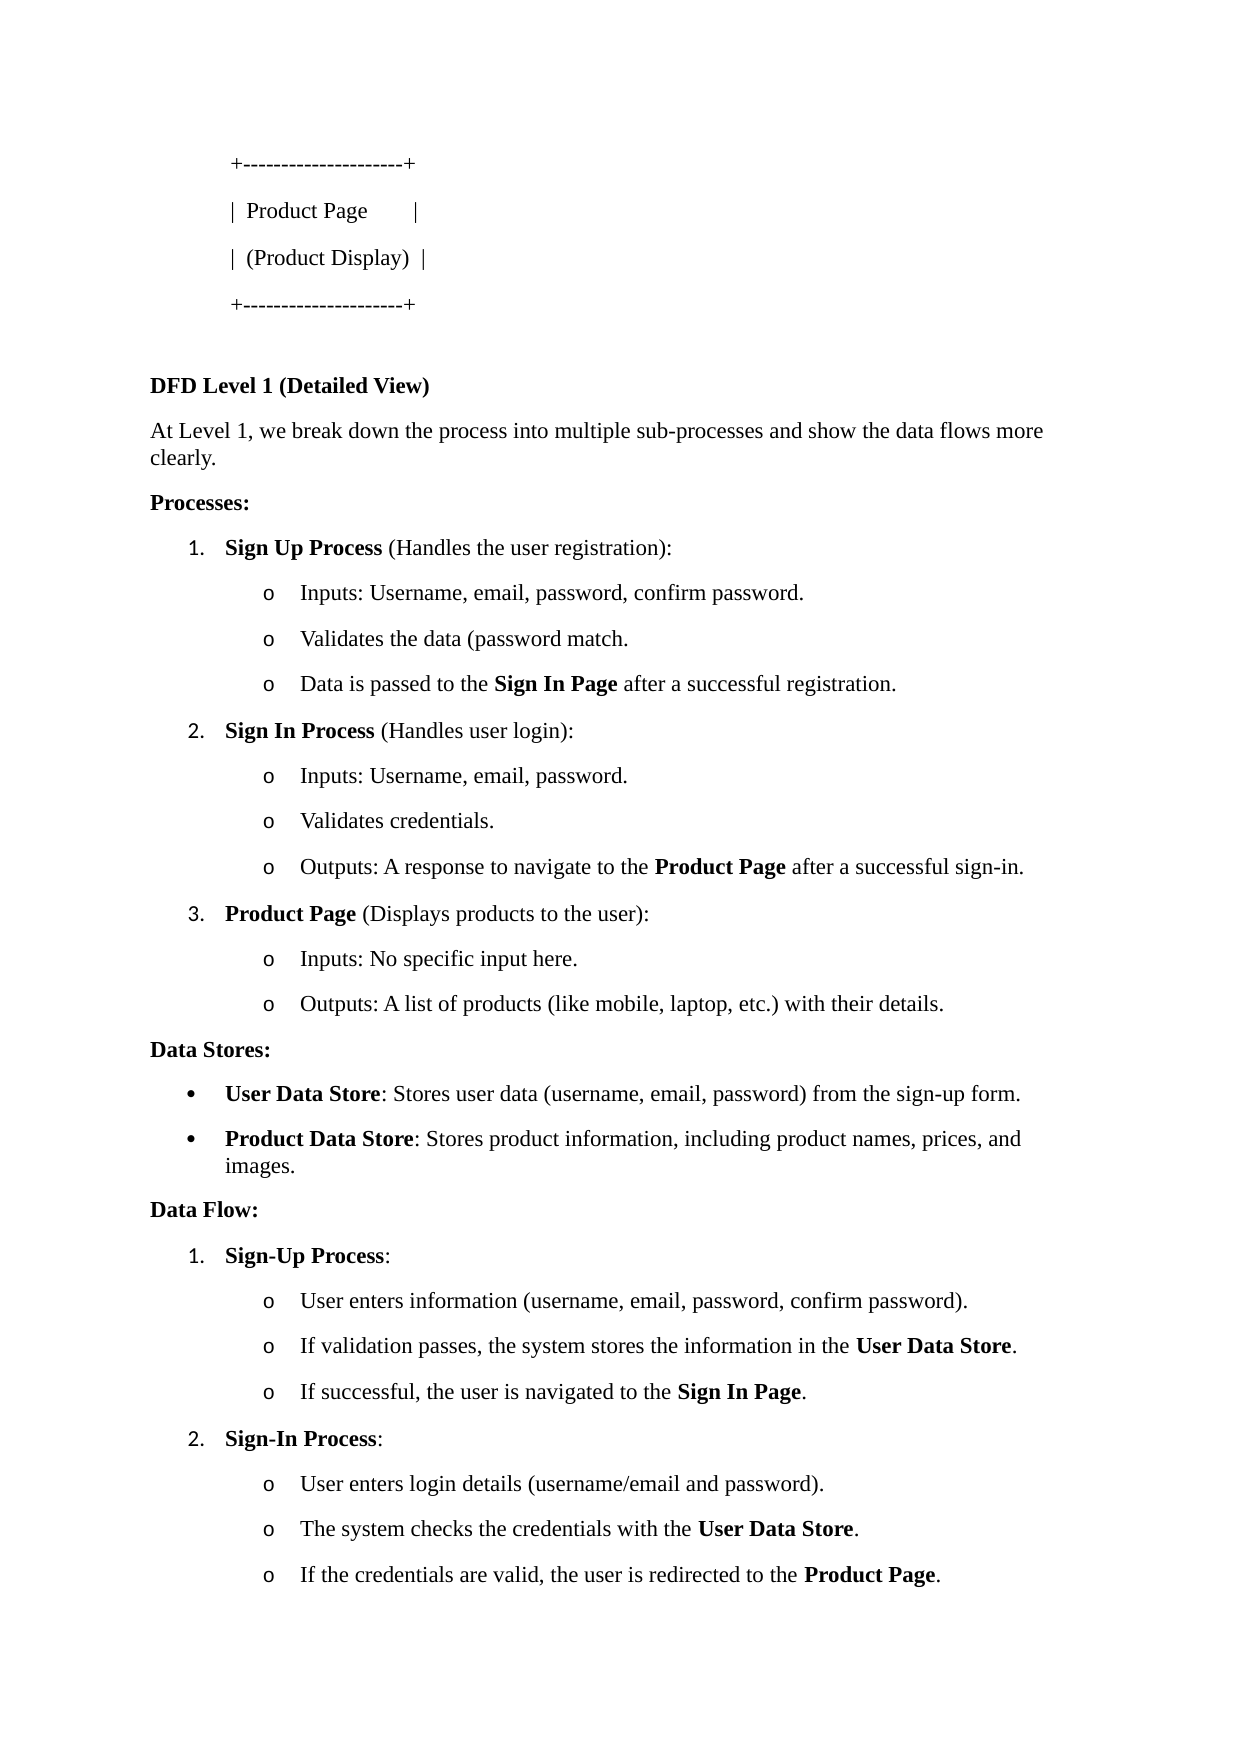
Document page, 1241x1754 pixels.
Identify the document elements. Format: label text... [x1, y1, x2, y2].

list Sign Up Process (Handles the user registration): [187, 533, 1090, 561]
text Processes: [150, 489, 1090, 515]
list Inputs: Username, email, password, confirm password. [262, 579, 1090, 607]
list Outputs: A response to navigate to the Product Page after a successful sign-in. [262, 853, 1090, 881]
list Validates credentials. [262, 808, 1090, 835]
list Inputs: Username, email, password. [262, 762, 1090, 789]
text Data Stores: [150, 1036, 1090, 1062]
list User Data Store: Stores user data (username, email, password) from the sign-up form. [187, 1080, 1090, 1107]
list If the credentials are valid, the user is redirected to the Product Page. [262, 1561, 1090, 1589]
list Sign In Process (Handles user login): [187, 716, 1090, 744]
subtitle | (Product Display) | [150, 244, 1090, 271]
subtitle +---------------------+ [150, 292, 1090, 318]
list Sign-In Process: [187, 1424, 1090, 1452]
text At Level 1, we break down the process into multiple sub-processes and show the data flows more clearly. [150, 417, 1090, 471]
list The system checks the credentials with the User Data Store. [262, 1515, 1090, 1543]
list Validates the data (password match. [262, 625, 1090, 652]
list Sign-Up Process: [187, 1241, 1090, 1269]
subtitle | Product Page | [150, 197, 1090, 223]
list Product Data Store: Stores product information, including product names, prices, and images. [187, 1125, 1090, 1179]
list If validation passes, the system stores the information in the User Data Store. [262, 1332, 1090, 1360]
list Inputs: No specific input here. [262, 945, 1090, 972]
subtitle +---------------------+ [150, 150, 1090, 176]
text Data Flow: [150, 1197, 1090, 1223]
list Outputs: A list of products (like mobile, laptop, etc.) with their details. [262, 991, 1090, 1018]
list Data is passed to the Sign In Page after a successful registration. [262, 670, 1090, 698]
list User enters information (username, email, password, confirm password). [262, 1287, 1090, 1314]
list If successful, the user is navigated to the Sign In Page. [262, 1378, 1090, 1406]
text DFD Level 1 (Detailed View) [150, 373, 1090, 399]
list User enters login details (username/email and password). [262, 1470, 1090, 1497]
list Product Page (Displays products to the user): [187, 899, 1090, 927]
